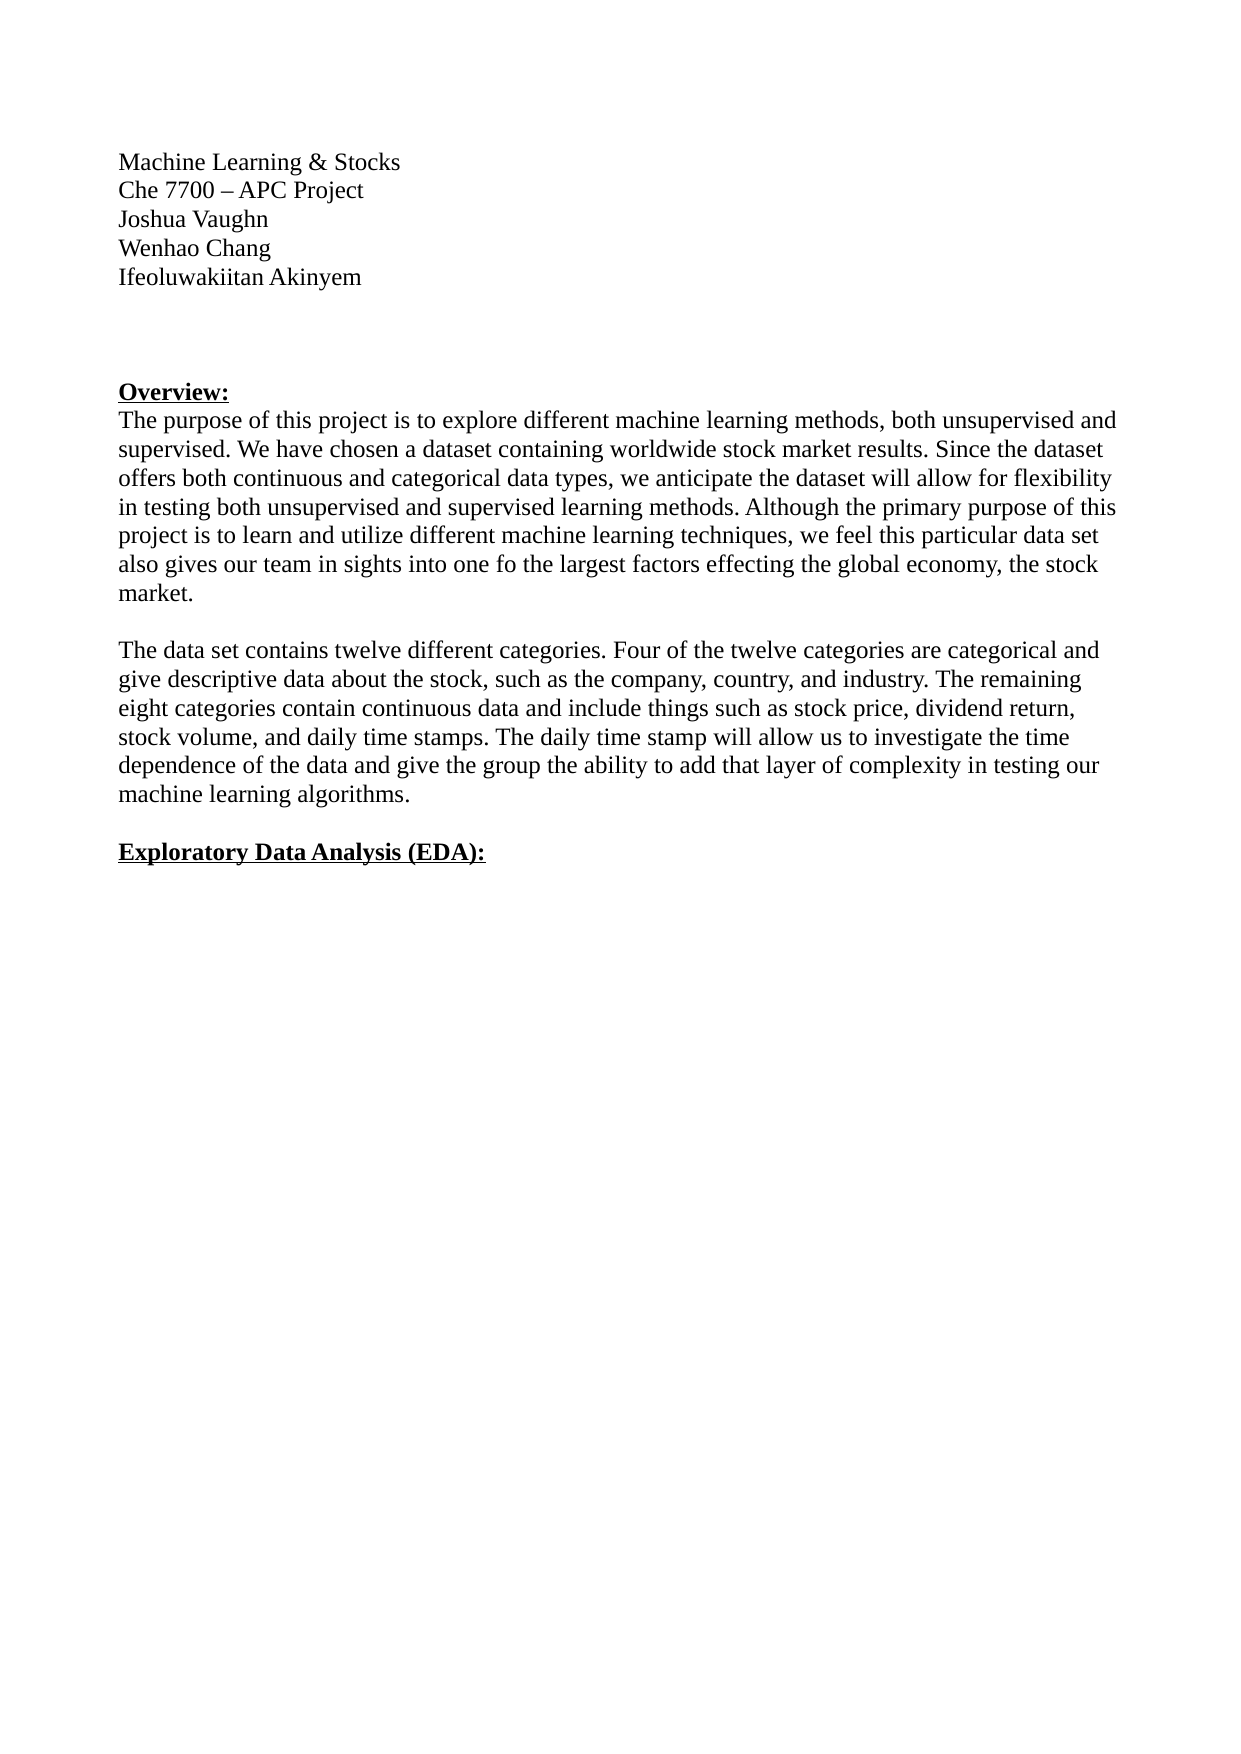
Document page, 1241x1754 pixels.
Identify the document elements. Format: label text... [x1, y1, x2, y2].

text Overview: [118, 377, 1122, 406]
text Machine Learning & Stocks [118, 147, 1122, 176]
text Che 7700 – APC Project [118, 176, 1122, 204]
text The data set contains twelve different categories. Four of the twelve categories are categorical and give descriptive data about the stock, such as the company, country, and industry. The remaining eight categories contain continuous data and include things such as stock price, dividend return, stock volume, and daily time stamps. The daily time stamp will allow us to investigate the time dependence of the data and give the group the ability to add that layer of complexity in testing our machine learning algorithms. [118, 636, 1122, 808]
text Wenhao Chang [118, 233, 1122, 262]
text Ifeoluwakiitan Akinyem [118, 262, 1122, 291]
text The purpose of this project is to explore different machine learning methods, both unsupervised and supervised. We have chosen a dataset containing worldwide stock market results. Since the dataset offers both continuous and categorical data types, we anticipate the dataset will allow for flexibility in testing both unsupervised and supervised learning methods. Although the primary purpose of this project is to learn and utilize different machine learning techniques, we feel this particular data set also gives our team in sights into one fo the largest factors effecting the global economy, the stock market. [118, 406, 1122, 607]
text Exploratory Data Analysis (EDA): [118, 837, 1122, 866]
text Joshua Vaughn [118, 204, 1122, 233]
